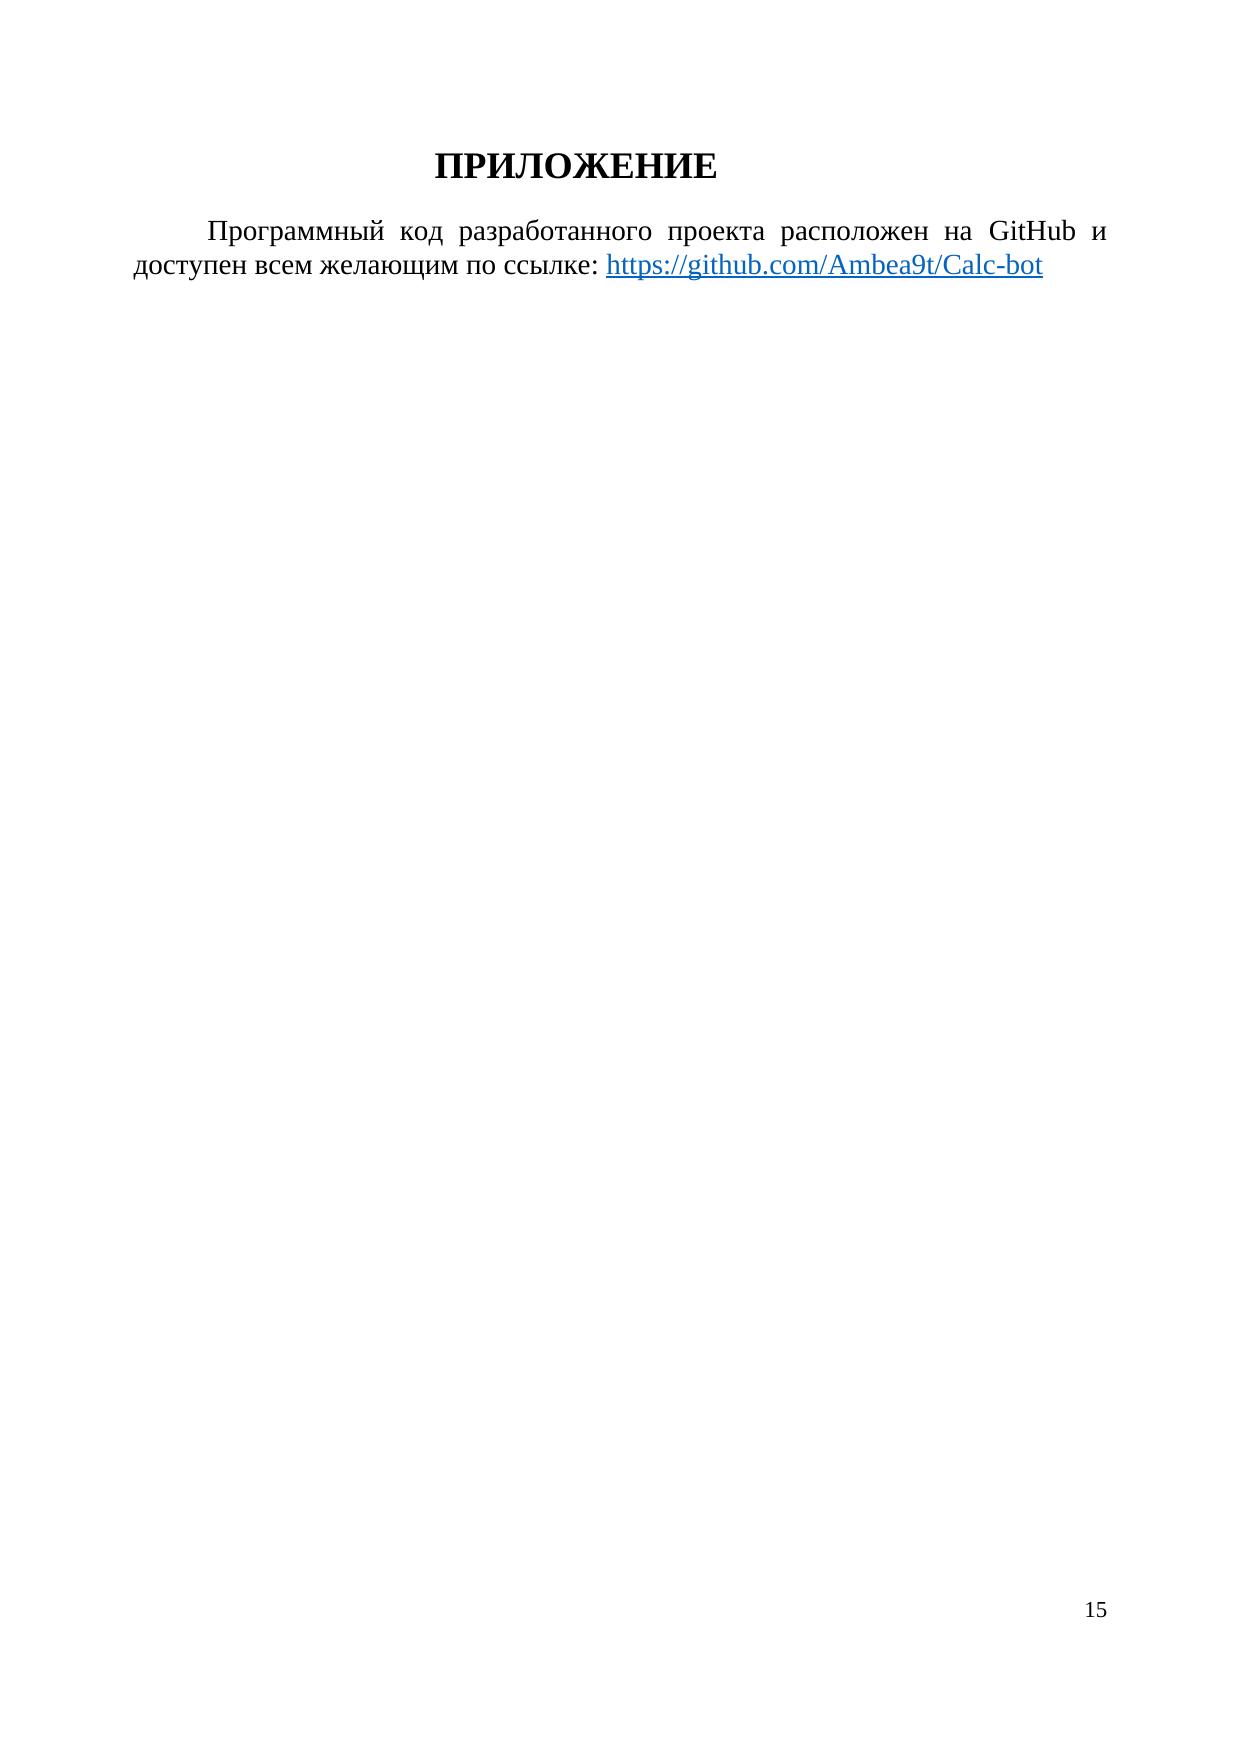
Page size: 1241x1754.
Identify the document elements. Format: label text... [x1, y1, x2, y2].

text ПРИЛОЖЕНИЕ [133, 144, 1019, 187]
text Программный код разработанного проекта расположен на GitHub и доступен всем желающим по ссылке: https://github.com/Ambea9t/Calc-bot [133, 213, 1107, 280]
